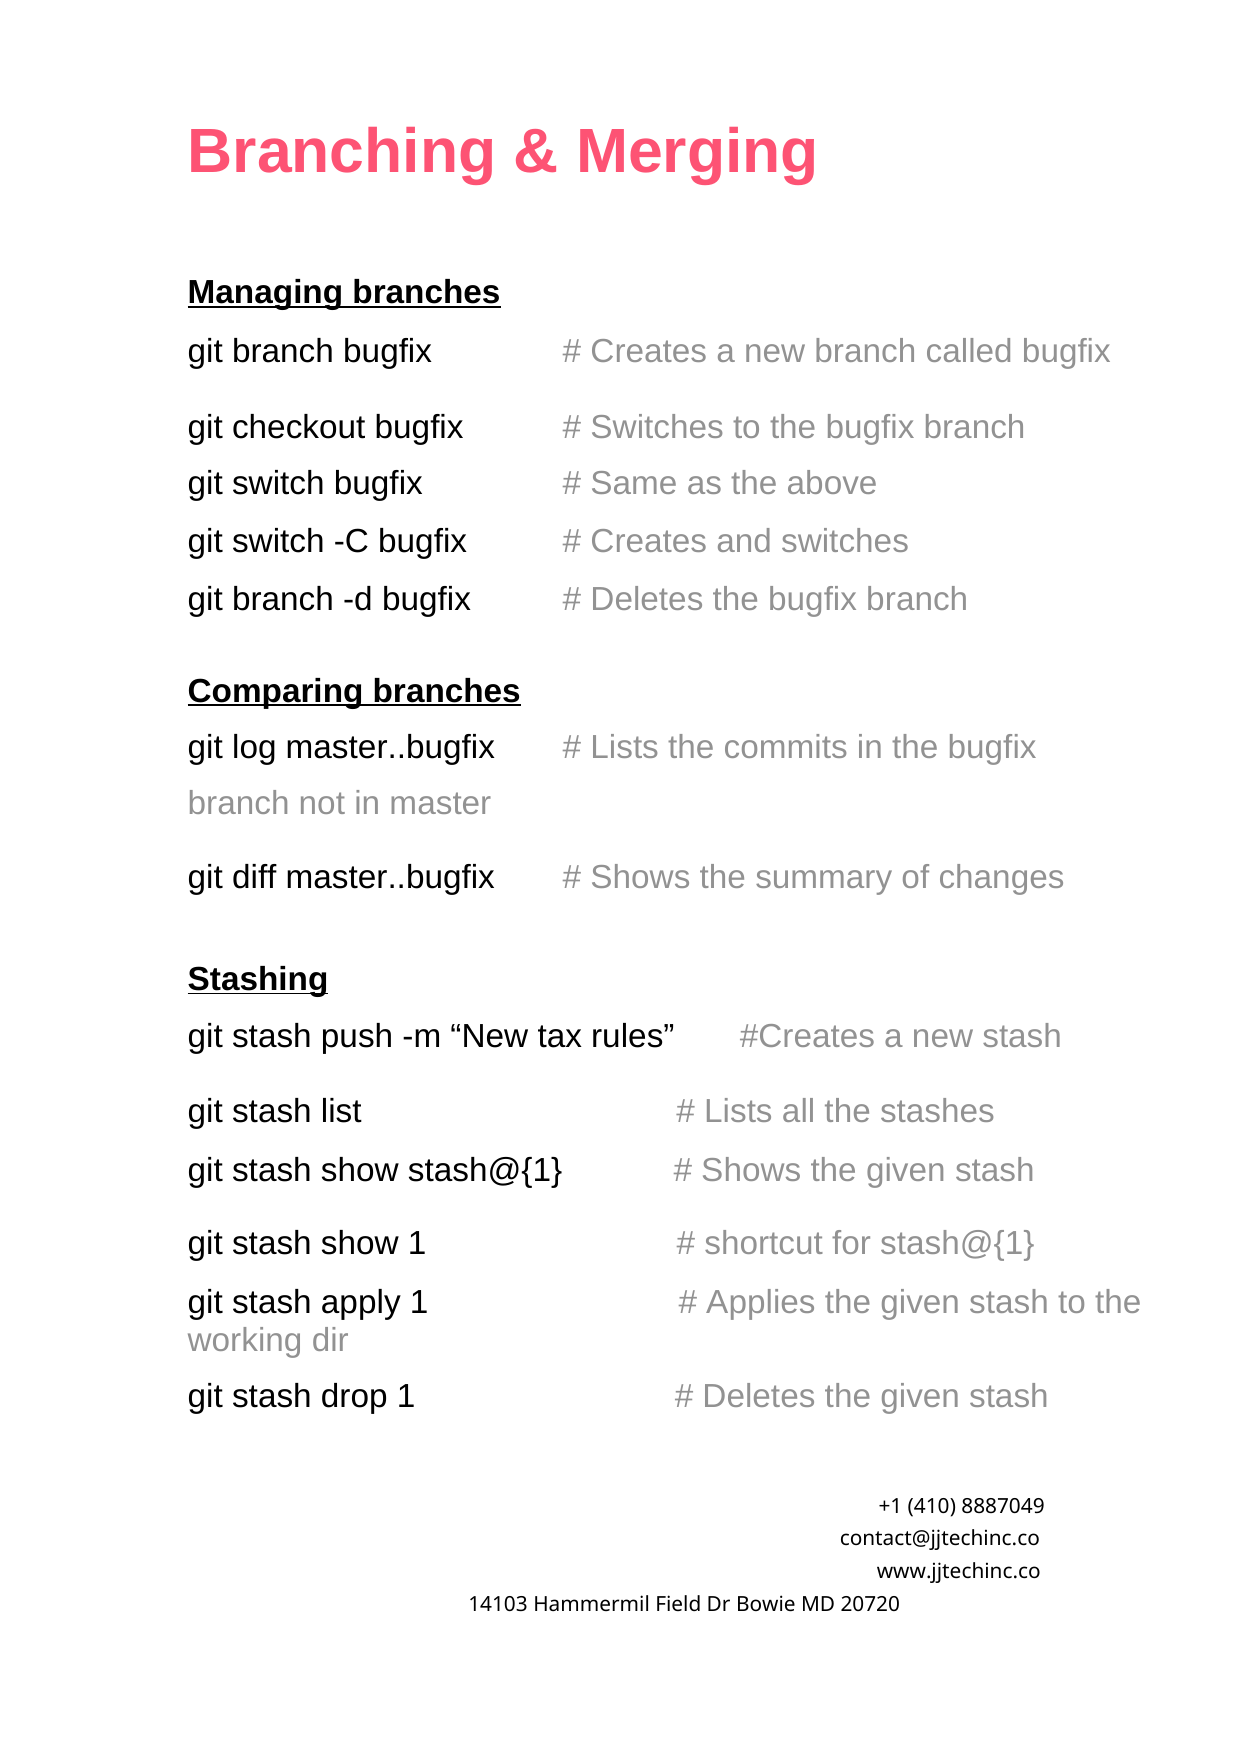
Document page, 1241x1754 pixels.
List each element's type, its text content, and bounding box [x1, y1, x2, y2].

text git stash push -m “New tax rules” #Creates a new stash [187, 1016, 1181, 1054]
text git switch bugfix # Same as the above [187, 463, 1068, 501]
subtitle Branching & Merging [187, 114, 1240, 186]
subtitle Comparing branches [187, 671, 1240, 709]
text git log master..bugfix # Lists the commits in the bugfix branch not in master [187, 727, 1101, 822]
text git stash apply 1 # Applies the given stash to the working dir [187, 1282, 1240, 1358]
text git switch -C bugfix # Creates and switches [187, 521, 1068, 559]
subtitle Stashing [187, 959, 1240, 998]
text git stash drop 1 # Deletes the given stash [187, 1376, 1240, 1415]
text git branch bugfix # Creates a new branch called bugfix [187, 331, 1218, 369]
text git stash list # Lists all the stashes [187, 1092, 1153, 1130]
text git stash show 1 # shortcut for stash@{1} [187, 1223, 1240, 1262]
text git diff master..bugfix # Shows the summary of changes [187, 857, 1101, 896]
subtitle Managing branches [187, 272, 1240, 311]
text git stash show stash@{1} # Shows the given stash [187, 1149, 1240, 1188]
text git branch -d bugfix # Deletes the bugfix branch [187, 579, 1240, 617]
text git checkout bugfix # Switches to the bugfix branch [187, 407, 1218, 445]
